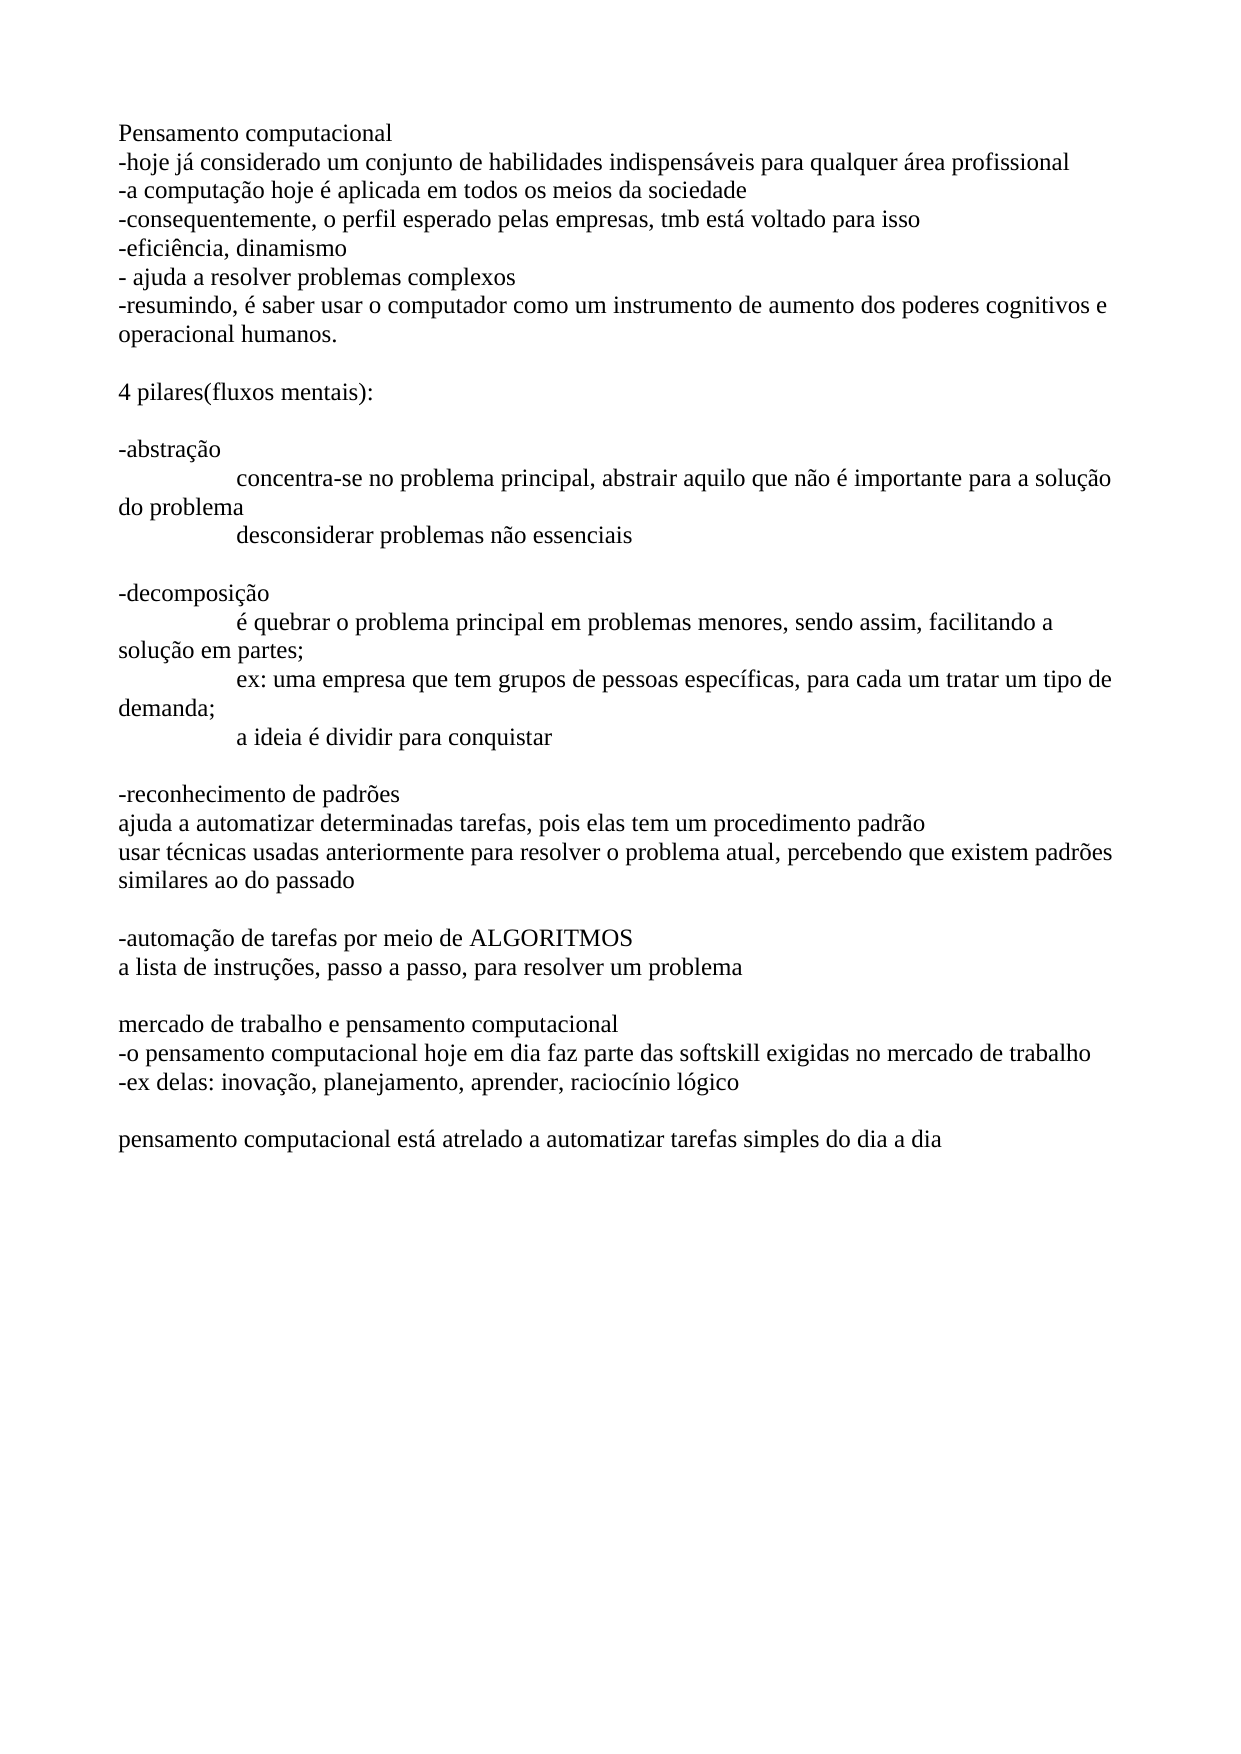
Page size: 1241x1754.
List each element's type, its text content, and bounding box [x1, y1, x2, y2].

text é quebrar o problema principal em problemas menores, sendo assim, facilitando a solução em partes; [118, 607, 1122, 664]
text -reconhecimento de padrões [118, 779, 1122, 808]
text -o pensamento computacional hoje em dia faz parte das softskill exigidas no mercado de trabalho [118, 1038, 1122, 1067]
text -resumindo, é saber usar o computador como um instrumento de aumento dos poderes cognitivos e operacional humanos. [118, 291, 1122, 348]
text -a computação hoje é aplicada em todos os meios da sociedade [118, 176, 1122, 204]
text -consequentemente, o perfil esperado pelas empresas, tmb está voltado para isso [118, 204, 1122, 233]
text -ex delas: inovação, planejamento, aprender, raciocínio lógico [118, 1067, 1122, 1096]
text concentra-se no problema principal, abstrair aquilo que não é importante para a solução do problema [118, 463, 1122, 521]
text -eficiência, dinamismo [118, 233, 1122, 262]
text -hoje já considerado um conjunto de habilidades indispensáveis para qualquer área profissional [118, 147, 1122, 176]
text 4 pilares(fluxos mentais): [118, 377, 1122, 406]
text a lista de instruções, passo a passo, para resolver um problema [118, 952, 1122, 981]
text -decomposição [118, 578, 1122, 607]
text mercado de trabalho e pensamento computacional [118, 1009, 1122, 1038]
text -abstração [118, 434, 1122, 463]
text ex: uma empresa que tem grupos de pessoas específicas, para cada um tratar um tipo de demanda; [118, 664, 1122, 722]
text -automação de tarefas por meio de ALGORITMOS [118, 923, 1122, 952]
text desconsiderar problemas não essenciais [118, 521, 1122, 549]
text ajuda a automatizar determinadas tarefas, pois elas tem um procedimento padrão [118, 808, 1122, 837]
text a ideia é dividir para conquistar [118, 722, 1122, 751]
text - ajuda a resolver problemas complexos [118, 262, 1122, 291]
text Pensamento computacional [118, 118, 1122, 147]
text pensamento computacional está atrelado a automatizar tarefas simples do dia a dia [118, 1124, 1122, 1153]
text usar técnicas usadas anteriormente para resolver o problema atual, percebendo que existem padrões similares ao do passado [118, 837, 1122, 894]
